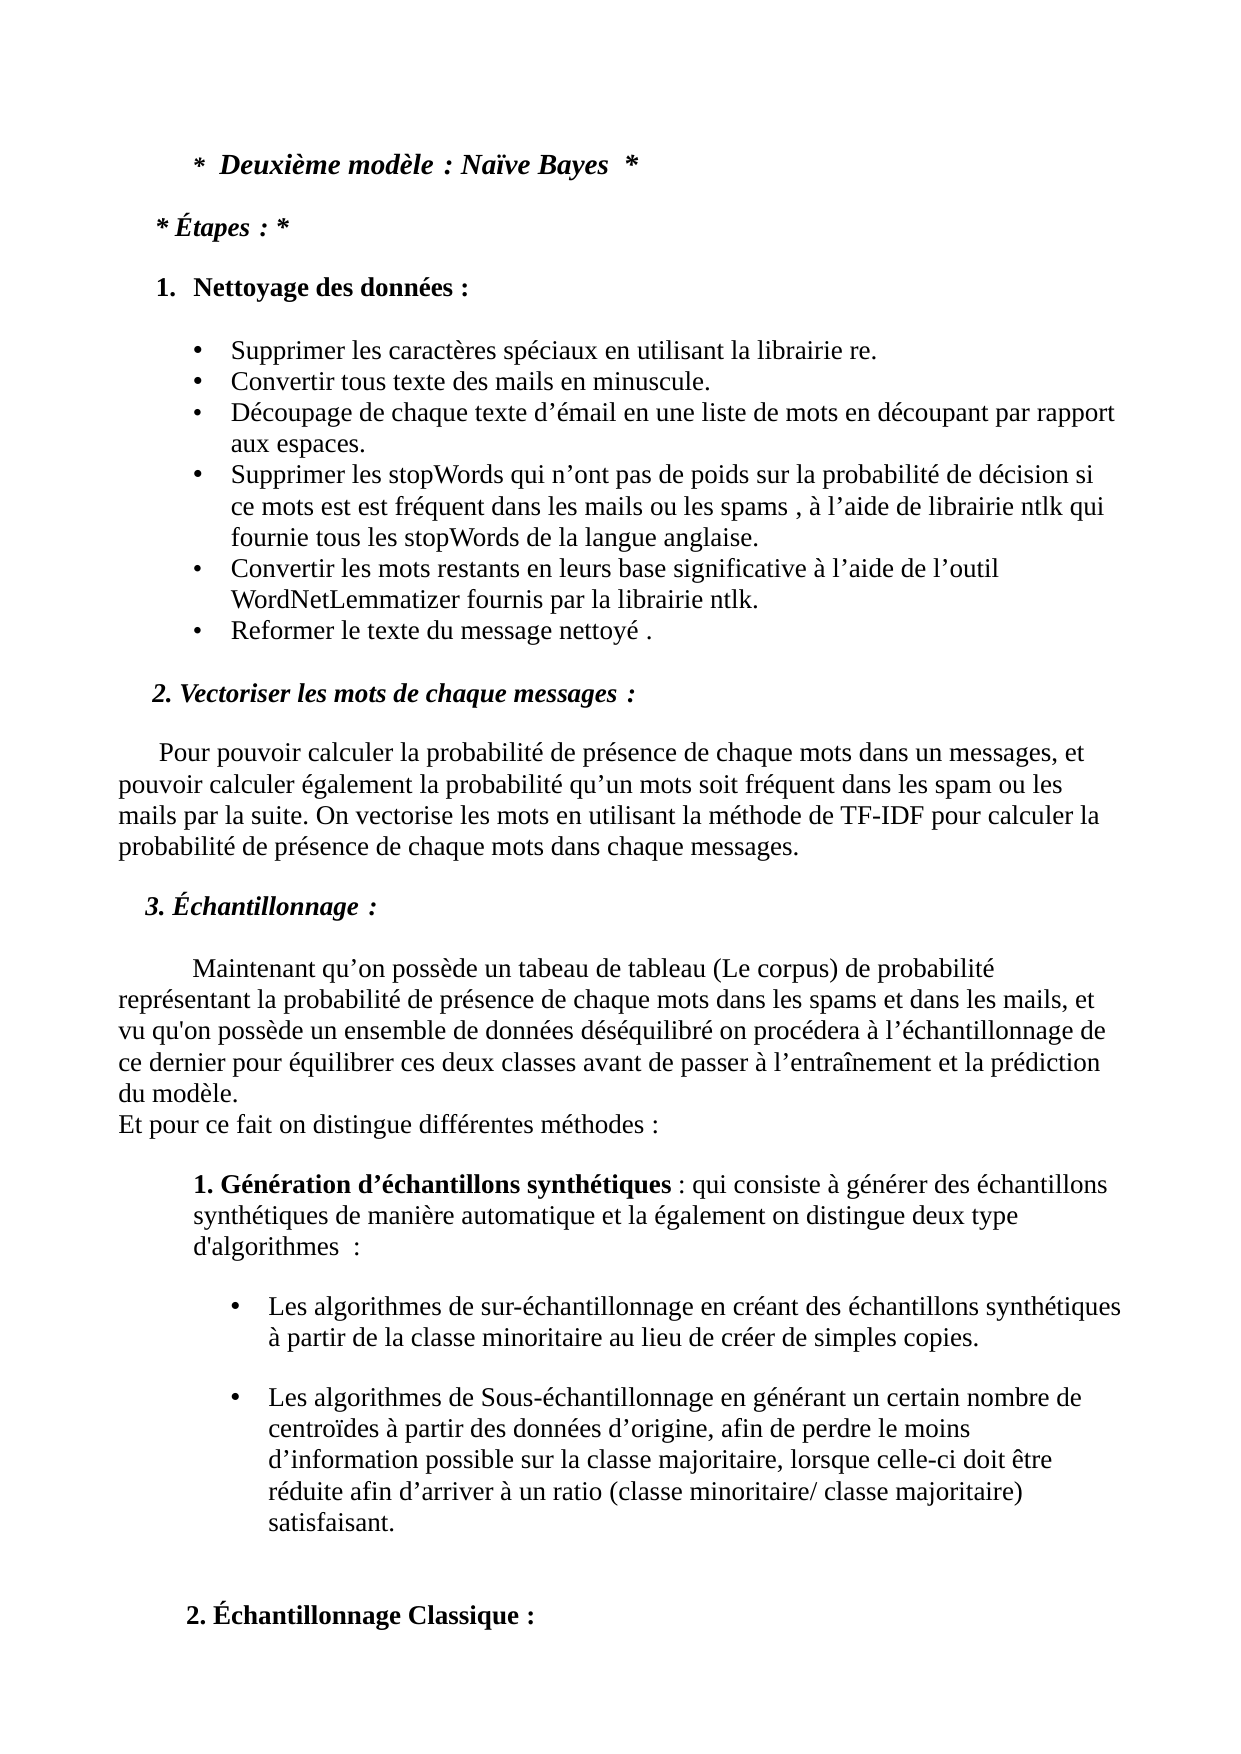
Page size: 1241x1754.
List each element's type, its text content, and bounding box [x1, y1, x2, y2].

list Convertir les mots restants en leurs base significative à l’aide de l’outil WordNetLemmatizer fournis par la librairie ntlk. [193, 552, 1122, 614]
text * Deuxième modèle : Naïve Bayes * [118, 147, 1122, 180]
list Reformer le texte du message nettoyé . [193, 614, 1122, 646]
list Les algorithmes de Sous-échantillonnage en générant un certain nombre de centroïdes à partir des données d’origine, afin de perdre le moins d’information possible sur la classe majoritaire, lorsque celle-ci doit être réduite afin d’arriver à un ratio (classe minoritaire/ classe majoritaire) satisfaisant. [231, 1381, 1122, 1537]
text Maintenant qu’on possède un tabeau de tableau (Le corpus) de probabilité représentant la probabilité de présence de chaque mots dans les spams et dans les mails, et vu qu'on possède un ensemble de données déséquilibré on procédera à l’échantillonnage de ce dernier pour équilibrer ces deux classes avant de passer à l’entraînement et la prédiction du modèle. [118, 952, 1122, 1108]
list Nettoyage des données : [156, 271, 1122, 303]
list Supprimer les caractères spéciaux en utilisant la librairie re. [193, 334, 1122, 365]
list 1. Génération d’échantillons synthétiques : qui consiste à générer des échantillons synthétiques de manière automatique et la également on distingue deux type d'algorithmes : [156, 1168, 1122, 1261]
text * Étapes : * [118, 209, 1122, 243]
text 2. Échantillonnage Classique : [118, 1599, 1122, 1630]
list Convertir tous texte des mails en minuscule. [193, 365, 1122, 396]
list Supprimer les stopWords qui n’ont pas de poids sur la probabilité de décision si ce mots est est fréquent dans les mails ou les spams , à l’aide de librairie ntlk qui fournie tous les stopWords de la langue anglaise. [193, 458, 1122, 552]
text Et pour ce fait on distingue différentes méthodes : [118, 1108, 1122, 1139]
text Pour pouvoir calculer la probabilité de présence de chaque mots dans un messages, et pouvoir calculer également la probabilité qu’un mots soit fréquent dans les spam ou les mails par la suite. On vectorise les mots en utilisant la méthode de TF-IDF pour calculer la probabilité de présence de chaque mots dans chaque messages. [118, 737, 1122, 861]
list Les algorithmes de sur-échantillonnage en créant des échantillons synthétiques à partir de la classe minoritaire au lieu de créer de simples copies. [231, 1290, 1122, 1352]
text 3. Échantillonnage : [118, 890, 1122, 921]
list Découpage de chaque texte d’émail en une liste de mots en découpant par rapport aux espaces. [193, 396, 1122, 458]
text 2. Vectoriser les mots de chaque messages : [118, 677, 1122, 708]
